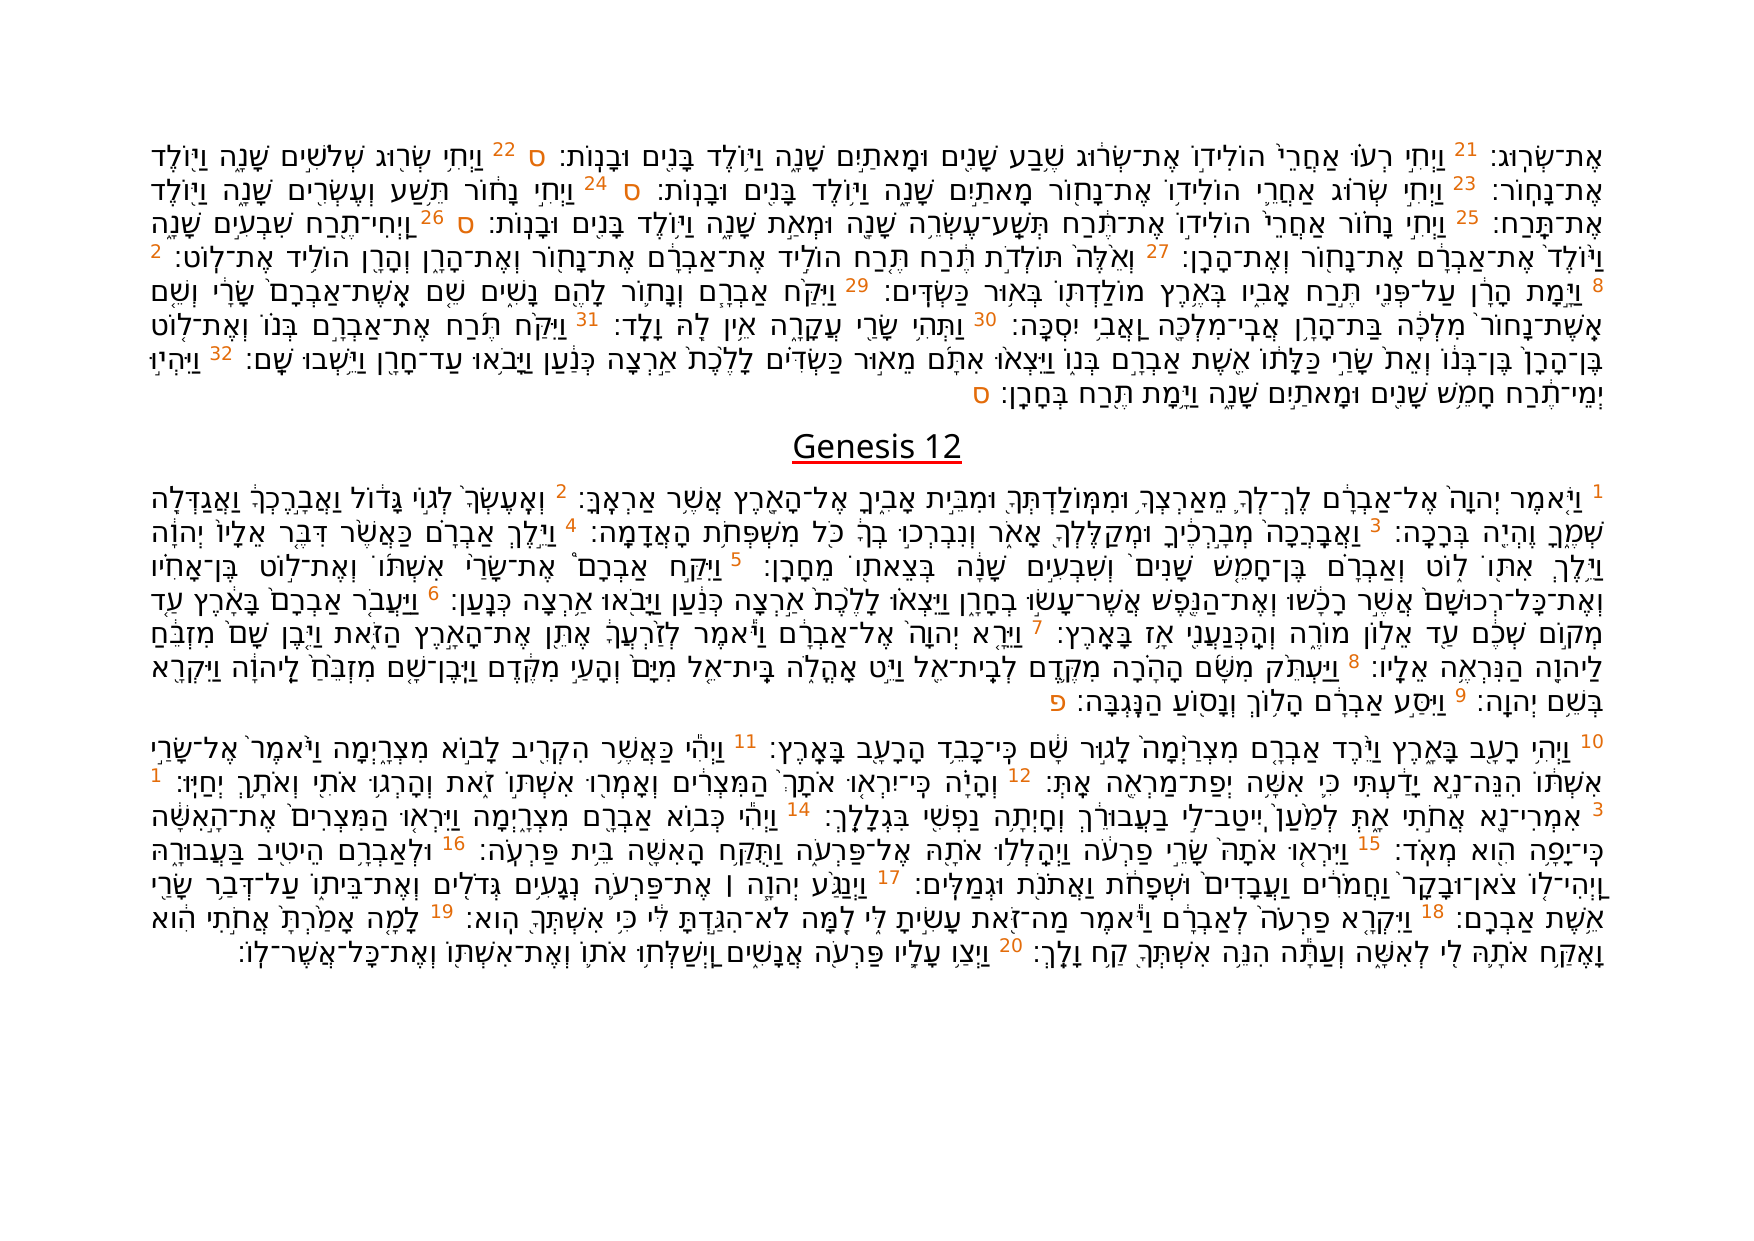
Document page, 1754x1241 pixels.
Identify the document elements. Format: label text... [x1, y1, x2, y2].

text 1 וַיֹּ֤אמֶר יְהוָה֙ אֶל־אַבְרָ֔ם לֶךְ־לְךָ֛ מֵאַרְצְךָ֥ וּמִמּֽוֹלַדְתְּךָ֖ וּמִבֵּ֣ית אָבִ֑יךָ אֶל־הָאָ֖רֶץ אֲשֶׁ֥ר אַרְאֶֽךָּ׃ ‬‬‬‬‬2 וְאֶֽעֶשְׂךָ֙ לְג֣וֹי גָּד֔וֹל וַאֲבָ֣רֶכְךָ֔ וַאֲגַדְּלָ֖ה שְׁמֶ֑ךָ וֶהְיֵ֖ה בְּרָכָֽה׃ ‬‬‬3 וַאֲבָֽרֲכָה֙ מְבָ֣רְכֶ֔יךָ וּמְקַלֶּלְךָ֖ אָאֹ֑ר וְנִבְרְכ֣וּ בְךָ֔ כֹּ֖ל מִשְׁפְּחֹ֥ת הָאֲדָמָֽה׃ ‬‬‬4 וַיֵּ֣לֶךְ אַבְרָ֗ם כַּאֲשֶׁ֨ר דִּבֶּ֤ר אֵלָיו֙ יְהוָ֔ה וַיֵּ֥לֶךְ אִתּ֖וֹ ל֑וֹט וְאַבְרָ֗ם בֶּן־חָמֵ֤שׁ שָׁנִים֙ וְשִׁבְעִ֣ים שָׁנָ֔ה בְּצֵאת֖וֹ מֵחָרָֽן׃ ‬‬‬5 וַיִּקַּ֣ח אַבְרָם֩ אֶת־שָׂרַ֨י אִשְׁתּ֜וֹ וְאֶת־ל֣וֹט בֶּן־אָחִ֗יו וְאֶת־כָּל־רְכוּשָׁם֙ אֲשֶׁ֣ר רָכָ֔שׁוּ וְאֶת־הַנֶּ֖פֶשׁ אֲשֶׁר־עָשׂ֣וּ בְחָרָ֑ן וַיֵּצְא֗וּ לָלֶ֙כֶת֙ אַ֣רְצָה כְּנַ֔עַן וַיָּבֹ֖אוּ אַ֥רְצָה כְּנָֽעַן׃ ‬‬‬6 וַיַּעֲבֹ֤ר אַבְרָם֙ בָּאָ֔רֶץ עַ֚ד מְק֣וֹם שְׁכֶ֔ם עַ֖ד אֵל֣וֹן מוֹרֶ֑ה וְהֽ͏ַכְּנַעֲנִ֖י אָ֥ז בָּאָֽרֶץ׃ ‬‬‬7 וַיֵּרָ֤א יְהוָה֙ אֶל־אַבְרָ֔ם וַיֹּ֕אמֶר לְזַ֨רְעֲךָ֔ אֶתֵּ֖ן אֶת־הָאָ֣רֶץ הַזֹּ֑את וַיִּ֤בֶן שָׁם֙ מִזְבֵּ֔חַ לַיהוָ֖ה הַנִּרְאֶ֥ה אֵלָֽיו׃ ‬‬‬8 וַיַּעְתֵּ֨ק מִשָּׁ֜ם הָהָ֗רָה מִקֶּ֛דֶם לְבֵֽית־אֵ֖ל וַיֵּ֣ט אָהֳלֹ֑ה בֵּֽית־אֵ֤ל מִיָּם֙ וְהָעַ֣י מִקֶּ֔דֶם וַיִּֽבֶן־שָׁ֤ם מִזְבֵּ֙חַ֙ לֽ͏ַיהוָ֔ה וַיִּקְרָ֖א בְּשֵׁ֥ם יְהוָֽה׃ ‬‬‬9 וַיִּסַּ֣ע אַבְרָ֔ם הָל֥וֹךְ וְנָס֖וֹעַ הַנֶּֽגְבָּה׃ פ ‬‬‬‬‬‬‬‬‬‬‬ [150, 481, 1604, 719]
text 10 וַיְהִ֥י רָעָ֖ב בָּאָ֑רֶץ וַיֵּ֨רֶד אַבְרָ֤ם מִצְרַ֙יְמָה֙ לָג֣וּר שָׁ֔ם כִּֽי־כָבֵ֥ד הָרָעָ֖ב בָּאָֽרֶץ׃ ‬‬‬11 וַיְהִ֕י כַּאֲשֶׁ֥ר הִקְרִ֖יב לָב֣וֹא מִצְרָ֑יְמָה וַיֹּ֙אמֶר֙ אֶל־שָׂרַ֣י אִשְׁתּ֔וֹ הִנֵּה־נָ֣א יָדַ֔עְתִּי כִּ֛י אִשָּׁ֥ה יְפַת־מַרְאֶ֖ה אָֽתְּ׃ ‬‬‬12 וְהָיָ֗ה כִּֽי־יִרְא֤וּ אֹתָךְ֙ הַמִּצְרִ֔ים וְאָמְר֖וּ אִשְׁתּ֣וֹ זֹ֑את וְהָרְג֥וּ אֹתִ֖י וְאֹתָ֥ךְ יְחַיּֽוּ׃ ‬‬‬13 אִמְרִי־נָ֖א אֲחֹ֣תִי אָ֑תְּ לְמַ֙עַן֙ יִֽיטַב־לִ֣י בַעֲבוּרֵ֔ךְ וְחָיְתָ֥ה נַפְשִׁ֖י בִּגְלָלֵֽךְ׃ ‬‬‬14 וַיְהִ֕י כְּב֥וֹא אַבְרָ֖ם מִצְרָ֑יְמָה וַיִּרְא֤וּ הַמִּצְרִים֙ אֶת־הָ֣אִשָּׁ֔ה כִּֽי־יָפָ֥ה הִ֖וא מְאֹֽד׃ ‬‬‬15 וַיִּרְא֤וּ אֹתָהּ֙ שָׂרֵ֣י פַרְעֹ֔ה וַיְהַֽלְל֥וּ אֹתָ֖הּ אֶל־פַּרְעֹ֑ה וַתֻּקַּ֥ח הָאִשָּׁ֖ה בֵּ֥ית פַּרְעֹֽה׃ ‬‬‬16 וּלְאַבְרָ֥ם הֵיטִ֖יב בַּעֲבוּרָ֑הּ וֽ͏ַיְהִי־ל֤וֹ צֹאן־וּבָקָר֙ וַחֲמֹרִ֔ים וַעֲבָדִים֙ וּשְׁפָחֹ֔ת וַאֲתֹנֹ֖ת וּגְמַלִּֽים׃ ‬‬‬17 וַיְנַגַּ֨ע יְהוָ֧ה ׀ אֶת־פַּרְעֹ֛ה נְגָעִ֥ים גְּדֹלִ֖ים וְאֶת־בֵּית֑וֹ עַל־דְּבַ֥ר שָׂרַ֖י אֵ֥שֶׁת אַבְרָֽם׃ ‬‬‬18 וַיִּקְרָ֤א פַרְעֹה֙ לְאַבְרָ֔ם וַיֹּ֕אמֶר מַה־זֹּ֖את עָשִׂ֣יתָ לִּ֑י לָ֚מָּה לֹא־הִגַּ֣דְתָּ לִּ֔י כִּ֥י אִשְׁתְּךָ֖ הִֽוא׃ ‬‬‬19 לָמָ֤ה אָמַ֙רְתָּ֙ אֲחֹ֣תִי הִ֔וא וָאֶקַּ֥ח אֹתָ֛הּ לִ֖י לְאִשָּׁ֑ה וְעַתָּ֕ה הִנֵּ֥ה אִשְׁתְּךָ֖ קַ֥ח וָלֵֽךְ׃ ‬‬‬20 וַיְצַ֥ו עָלָ֛יו פַּרְעֹ֖ה אֲנָשִׁ֑ים וֽ͏ַיְשַׁלְּח֥וּ אֹת֛וֹ וְאֶת־אִשְׁתּ֖וֹ וְאֶת־כָּל־אֲשֶׁר־לֽוֹ׃ ‬‬‬‬‬‬‬‬‬‬‬‬‬‬ [150, 731, 1604, 969]
text 10 אֵ֚לֶּה תּוֹלְדֹ֣ת שֵׁ֔ם שֵׁ֚ם בֶּן־מְאַ֣ת שָׁנָ֔ה וַיּ֖וֹלֶד אֶת־אַרְפַּכְשָׁ֑ד שְׁנָתַ֖יִם אַחַ֥ר הַמַּבּֽוּל׃ ‬‬‬11 וֽ͏ַיְחִי־שֵׁ֗ם אֽ͏ַחֲרֵי֙ הוֹלִיד֣וֹ אֶת־אַרְפַּכְשָׁ֔ד חֲמֵ֥שׁ מֵא֖וֹת שָׁנָ֑ה וַיּ֥וֹלֶד בָּנִ֖ים וּבָנֽוֹת׃ ס ‬‬‬12 וְאַרְפַּכְשַׁ֣ד חַ֔י חָמֵ֥שׁ וּשְׁלֹשִׁ֖ים שָׁנָ֑ה וַיּ֖וֹלֶד אֶת־שָֽׁלַח׃ ‬‬‬13 וֽ͏ַיְחִ֣י אַרְפַּכְשַׁ֗ד אֽ͏ַחֲרֵי֙ הוֹלִיד֣וֹ אֶת־שֶׁ֔לַח שָׁלֹ֣שׁ שָׁנִ֔ים וְאַרְבַּ֥ע מֵא֖וֹת שָׁנָ֑ה וַיּ֥וֹלֶד בָּנִ֖ים וּבָנֽוֹת׃ ס ‬‬‬14 וְשֶׁ֥לַח חַ֖י שְׁלֹשִׁ֣ים שָׁנָ֑ה וַיּ֖וֹלֶד אֶת־עֵֽבֶר׃ ‬‬‬15 וֽ͏ַיְחִי־שֶׁ֗לַח אַחֲרֵי֙ הוֹלִיד֣וֹ אֶת־עֵ֔בֶר שָׁלֹ֣שׁ שָׁנִ֔ים וְאַרְבַּ֥ע מֵא֖וֹת שָׁנָ֑ה וַיּ֥וֹלֶד בָּנִ֖ים וּבָנֽוֹת׃ ס ‬‬‬16 וַֽיְחִי־עֵ֕בֶר אַרְבַּ֥ע וּשְׁלֹשִׁ֖ים שָׁנָ֑ה וַיּ֖וֹלֶד אֶת־פָּֽלֶג׃ ‬‬‬17 וַֽיְחִי־עֵ֗בֶר אַחֲרֵי֙ הוֹלִיד֣וֹ אֶת־פֶּ֔לֶג שְׁלֹשִׁ֣ים שָׁנָ֔ה וְאַרְבַּ֥ע מֵא֖וֹת שָׁנָ֑ה וַיּ֥וֹלֶד בָּנִ֖ים וּבָנֽוֹת׃ ס ‬‬‬18 וֽ͏ַיְחִי־פֶ֖לֶג שְׁלֹשִׁ֣ים שָׁנָ֑ה וַיּ֖וֹלֶד אֶת־רְעֽוּ׃ ‬‬‬19 וֽ͏ַיְחִי־פֶ֗לֶג אַחֲרֵי֙ הוֹלִיד֣וֹ אֶת־רְע֔וּ תֵּ֥שַׁע שָׁנִ֖ים וּמָאתַ֣יִם שָׁנָ֑ה וַיּ֥וֹלֶד בָּנִ֖ים וּבָנֽוֹת׃ ס ‬‬‬20 וַיְחִ֣י רְע֔וּ שְׁתַּ֥יִם וּשְׁלֹשִׁ֖ים שָׁנָ֑ה וַיּ֖וֹלֶד אֶת־שְׂרֽוּג׃ ‬‬‬21 וַיְחִ֣י רְע֗וּ אַחֲרֵי֙ הוֹלִיד֣וֹ אֶת־שְׂר֔וּג שֶׁ֥בַע שָׁנִ֖ים וּמָאתַ֣יִם שָׁנָ֑ה וַיּ֥וֹלֶד בָּנִ֖ים וּבָנֽוֹת׃ ס ‬‬‬22 וַיְחִ֥י שְׂר֖וּג שְׁלֹשִׁ֣ים שָׁנָ֑ה וַיּ֖וֹלֶד אֶת־נָחֽוֹר׃ ‬‬‬23 וַיְחִ֣י שְׂר֗וּג אַחֲרֵ֛י הוֹלִיד֥וֹ אֶת־נָח֖וֹר מָאתַ֣יִם שָׁנָ֑ה וַיּ֥וֹלֶד בָּנִ֖ים וּבָנֽוֹת׃ ס ‬‬‬24 וַיְחִ֣י נָח֔וֹר תֵּ֥שַׁע וְעֶשְׂרִ֖ים שָׁנָ֑ה וַיּ֖וֹלֶד אֶת־תָּֽרַח׃ ‬‬‬25 וַיְחִ֣י נָח֗וֹר אַחֲרֵי֙ הוֹלִיד֣וֹ אֶת־תֶּ֔רַח תְּשַֽׁע־עֶשְׂרֵ֥ה שָׁנָ֖ה וּמְאַ֣ת שָׁנָ֑ה וַיּ֥וֹלֶד בָּנִ֖ים וּבָנֽוֹת׃ ס ‬‬‬26 וֽ͏ַיְחִי־תֶ֖רַח שִׁבְעִ֣ים שָׁנָ֑ה וַיּ֙וֹלֶד֙ אֶת־אַבְרָ֔ם אֶת־נָח֖וֹר וְאֶת־הָרָֽן׃ ‬‬‬27 וְאֵ֙לֶּה֙ תּוֹלְדֹ֣ת תֶּ֔רַח תֶּ֚רַח הוֹלִ֣יד אֶת־אַבְרָ֔ם אֶת־נָח֖וֹר וְאֶת־הָרָ֑ן וְהָרָ֖ן הוֹלִ֥יד אֶת־לֽוֹט׃ ‬‬‬28 וַיָּ֣מָת הָרָ֔ן עַל־פְּנֵ֖י תֶּ֣רַח אָבִ֑יו בְּאֶ֥רֶץ מוֹלַדְתּ֖וֹ בְּא֥וּר כַּשְׂדִּֽים׃ ‬‬‬29 וַיִּקַּ֨ח אַבְרָ֧ם וְנָח֛וֹר לָהֶ֖ם נָשִׁ֑ים שֵׁ֤ם אֵֽשֶׁת־אַבְרָם֙ שָׂרָ֔י וְשֵׁ֤ם אֵֽשֶׁת־נָחוֹר֙ מִלְכָּ֔ה בַּת־הָרָ֥ן אֲבִֽי־מִלְכָּ֖ה וֽ͏ַאֲבִ֥י יִסְכָּֽה׃ ‬‬‬30 וַתְּהִ֥י שָׂרַ֖י עֲקָרָ֑ה אֵ֥ין לָ֖הּ וָלָֽד׃ ‬‬‬31 וַיִּקַּ֨ח תֶּ֜רַח אֶת־אַבְרָ֣ם בְּנ֗וֹ וְאֶת־ל֤וֹט בֶּן־הָרָן֙ בֶּן־בְּנ֔וֹ וְאֵת֙ שָׂרַ֣י כַּלָּת֔וֹ אֵ֖שֶׁת אַבְרָ֣ם בְּנ֑וֹ וַיֵּצְא֨וּ אִתָּ֜ם מֵא֣וּר כַּשְׂדִּ֗ים לָלֶ֙כֶת֙ אַ֣רְצָה כְּנַ֔עַן וַיָּבֹ֥אוּ עַד־חָרָ֖ן וַיֵּ֥שְׁבוּ שָֽׁם׃ ‬‬‬32 וַיִּהְי֣וּ יְמֵי־תֶ֔רַח חָמֵ֥שׁ שָׁנִ֖ים וּמָאתַ֣יִם שָׁנָ֑ה וַיָּ֥מָת תֶּ֖רַח בְּחָרָֽן׃ ס ‬‬‬‬‬‬‬‬‬‬‬‬‬‬‬‬‬‬‬‬‬‬‬‬‬‬ [150, 139, 1604, 411]
text Genesis 12 [150, 423, 1604, 468]
